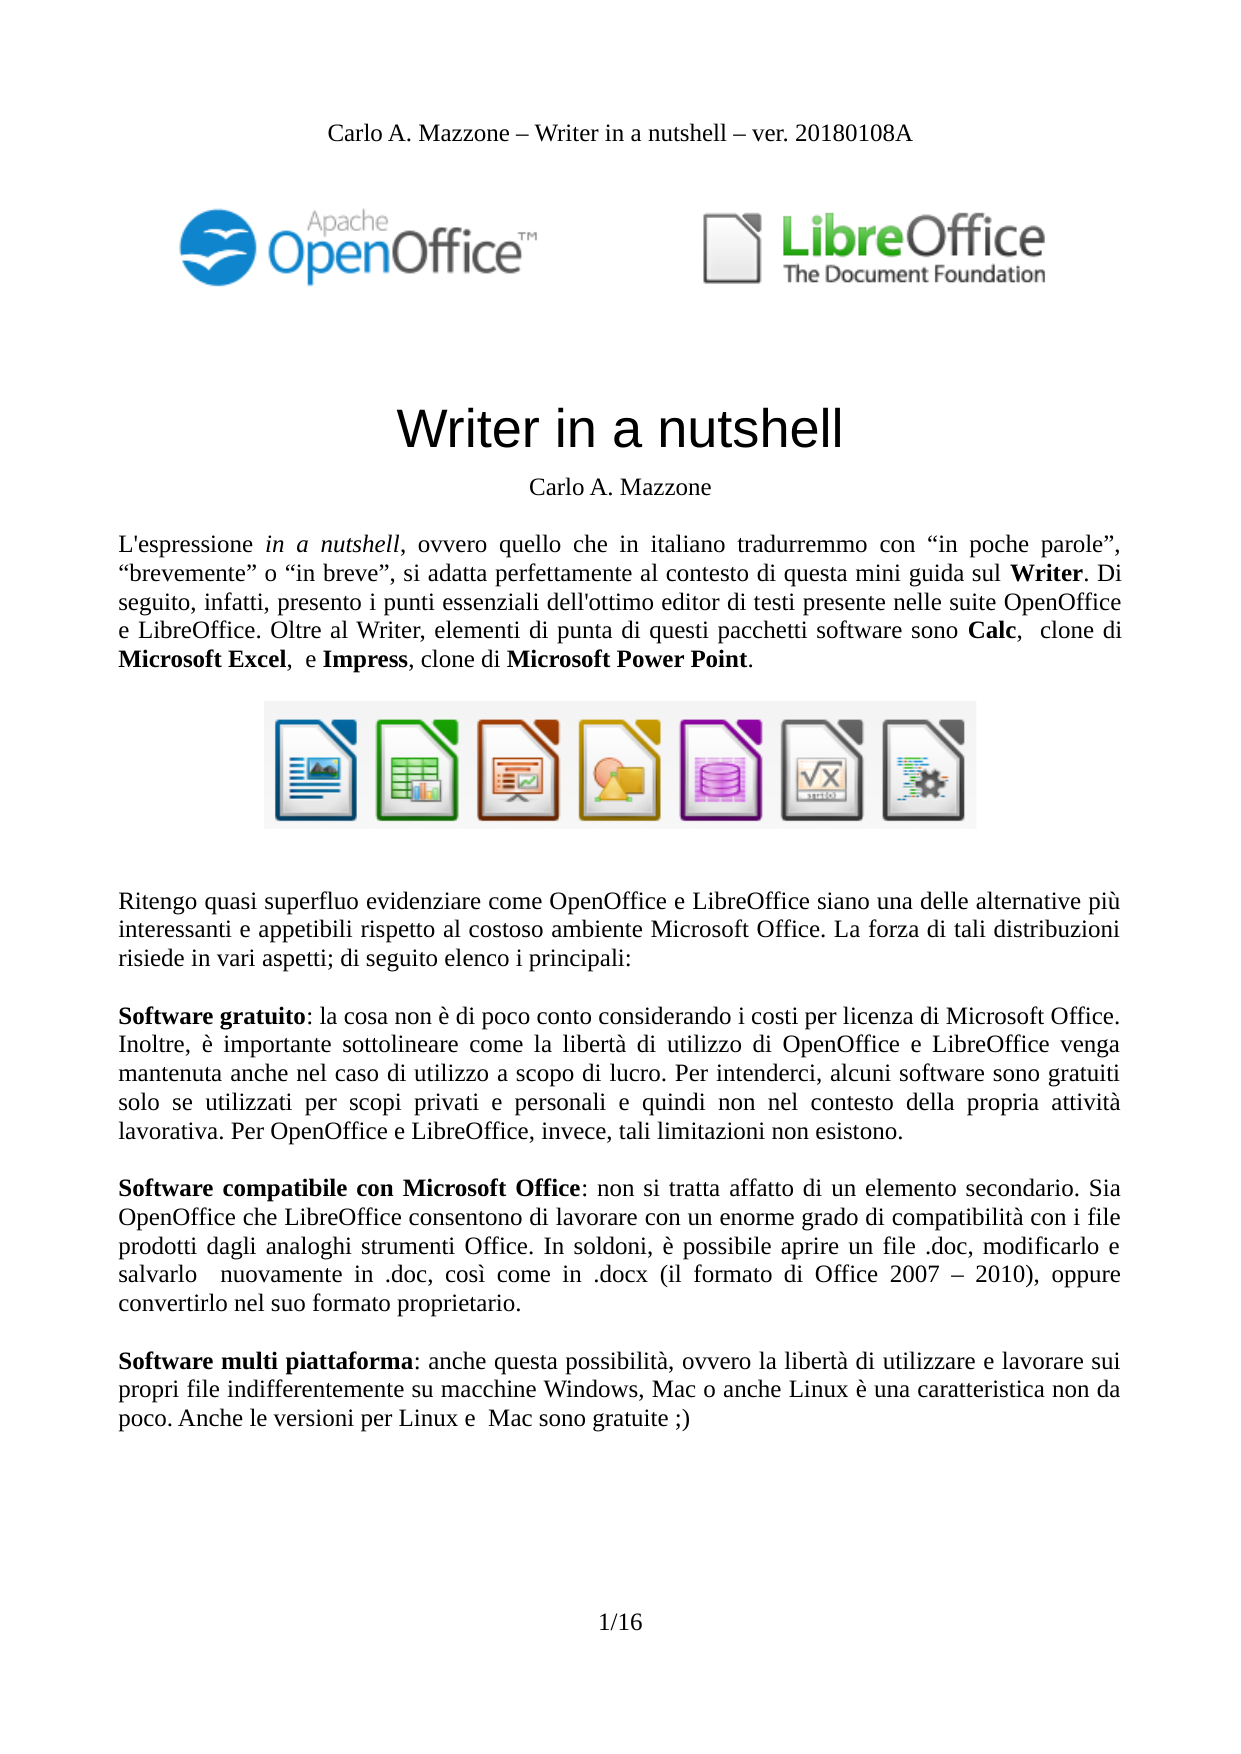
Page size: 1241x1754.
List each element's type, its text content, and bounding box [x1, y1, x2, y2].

picture [142, 182, 548, 321]
text Ritengo quasi superfluo evidenziare come OpenOffice e LibreOffice siano una delle alternative più interessanti e appetibili rispetto al costoso ambiente Microsoft Office. La forza di tali distribuzioni risiede in vari aspetti; di seguito elenco i principali: [118, 886, 1122, 972]
text L'espressione in a nutshell, ovvero quello che in italiano tradurremmo con “in poche parole”, “brevemente” o “in breve”, si adatta perfettamente al contesto di questa mini guida sul Writer. Di seguito, infatti, presento i punti essenziali dell'ottimo editor di testi presente nelle suite OpenOffice e LibreOffice. Oltre al Writer, elementi di punta di questi pacchetti software sono Calc, clone di Microsoft Excel, e Impress, clone di Microsoft Power Point. [118, 529, 1122, 673]
text Software multi piattaforma: anche questa possibilità, ovvero la libertà di utilizzare e lavorare sui propri file indifferentemente su macchine Windows, Mac o anche Linux è una caratteristica non da poco. Anche le versioni per Linux e Mac sono gratuite ;) [118, 1346, 1122, 1432]
text Software compatibile con Microsoft Office: non si tratta affatto di un elemento secondario. Sia OpenOffice che LibreOffice consentono di lavorare con un enorme grado di compatibilità con i file prodotti dagli analoghi strumenti Office. In soldoni, è possibile aprire un file .doc, modificarlo e salvarlo nuovamente in .doc, così come in .docx (il formato di Office 2007 – 2010), oppure convertirlo nel suo formato proprietario. [118, 1173, 1122, 1317]
text Software gratuito: la cosa non è di poco conto considerando i costi per licenza di Microsoft Office. Inoltre, è importante sottolineare come la libertà di utilizzo di OpenOffice e LibreOffice venga mantenuta anche nel caso di utilizzo a scopo di lucro. Per intenderci, alcuni software sono gratuiti solo se utilizzati per scopi privati e personali e quindi non nel contesto della propria attività lavorativa. Per OpenOffice e LibreOffice, invece, tali limitazioni non esistono. [118, 1001, 1122, 1144]
text Carlo A. Mazzone [118, 472, 1122, 501]
subtitle Writer in a nutshell [118, 397, 1122, 459]
picture [685, 196, 1092, 306]
picture [263, 701, 977, 829]
